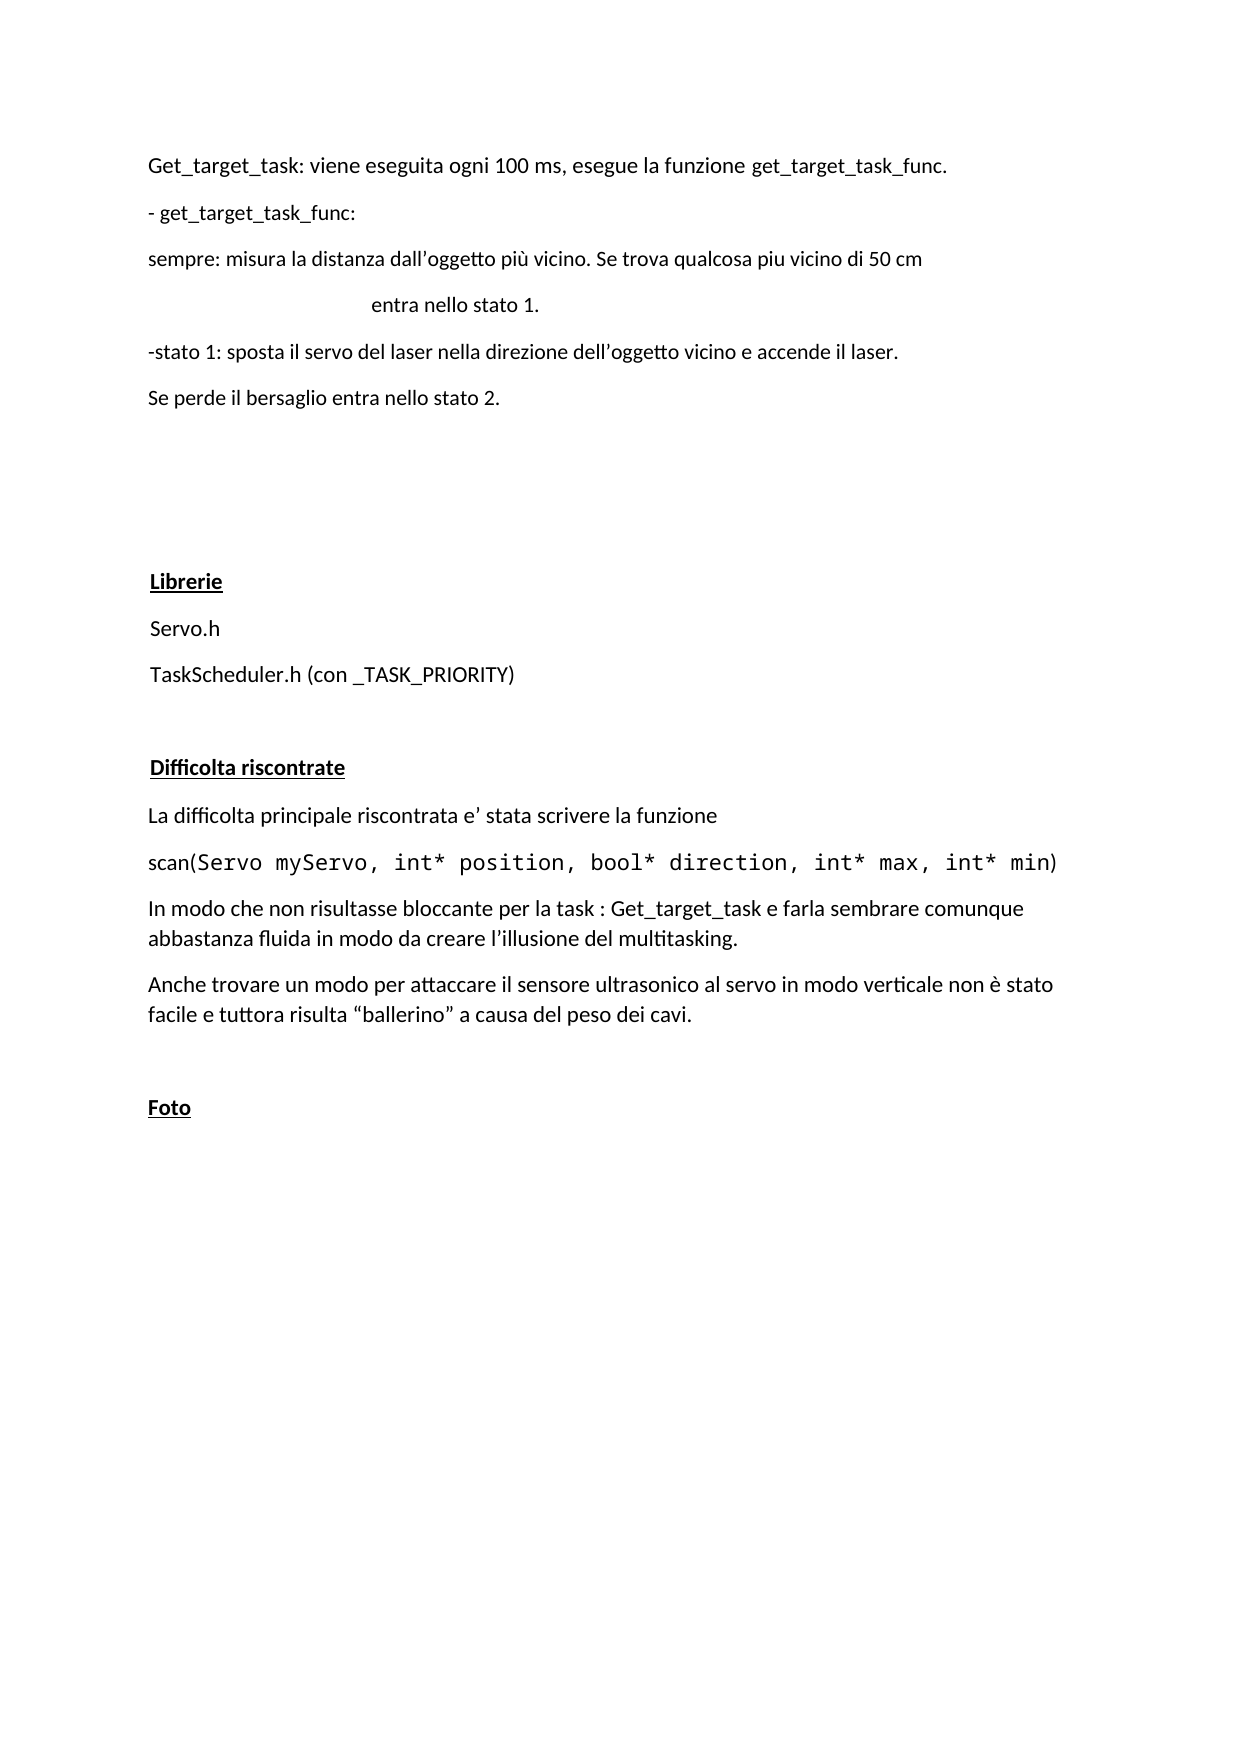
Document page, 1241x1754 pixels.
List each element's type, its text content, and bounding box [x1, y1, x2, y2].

text -stato 1: sposta il servo del laser nella direzione dell’oggetto vicino e accende il laser. [148, 335, 1092, 365]
text Foto [148, 1091, 1092, 1121]
text La difficolta principale riscontrata e’ stata scrivere la funzione [148, 800, 1092, 830]
text sempre: misura la distanza dall’oggetto più vicino. Se trova qualcosa piu vicino di 50 cm [148, 243, 1092, 272]
text Difficolta riscontrate [150, 753, 1090, 781]
text Anche trovare un modo per attaccare il sensore ultrasonico al servo in modo verticale non è stato facile e tuttora risulta “ballerino” a causa del peso dei cavi. [148, 969, 1092, 1028]
text entra nello stato 1. [371, 289, 1092, 319]
text Get_target_task: viene eseguita ogni 100 ms, esegue la funzione get_target_task_func. [148, 150, 1092, 180]
text Se perde il bersaglio entra nello stato 2. [148, 382, 1092, 411]
text scan(Servo myServo, int* position, bool* direction, int* max, int* min) [148, 846, 1092, 876]
text Servo.h [150, 614, 1090, 642]
text In modo che non risultasse bloccante per la task : Get_target_task e farla sembrare comunque abbastanza fluida in modo da creare l’illusione del multitasking. [148, 893, 1092, 952]
text Librerie [150, 567, 1090, 595]
text - get_target_task_func: [148, 196, 1092, 226]
text TaskScheduler.h (con _TASK_PRIORITY) [150, 660, 1090, 688]
